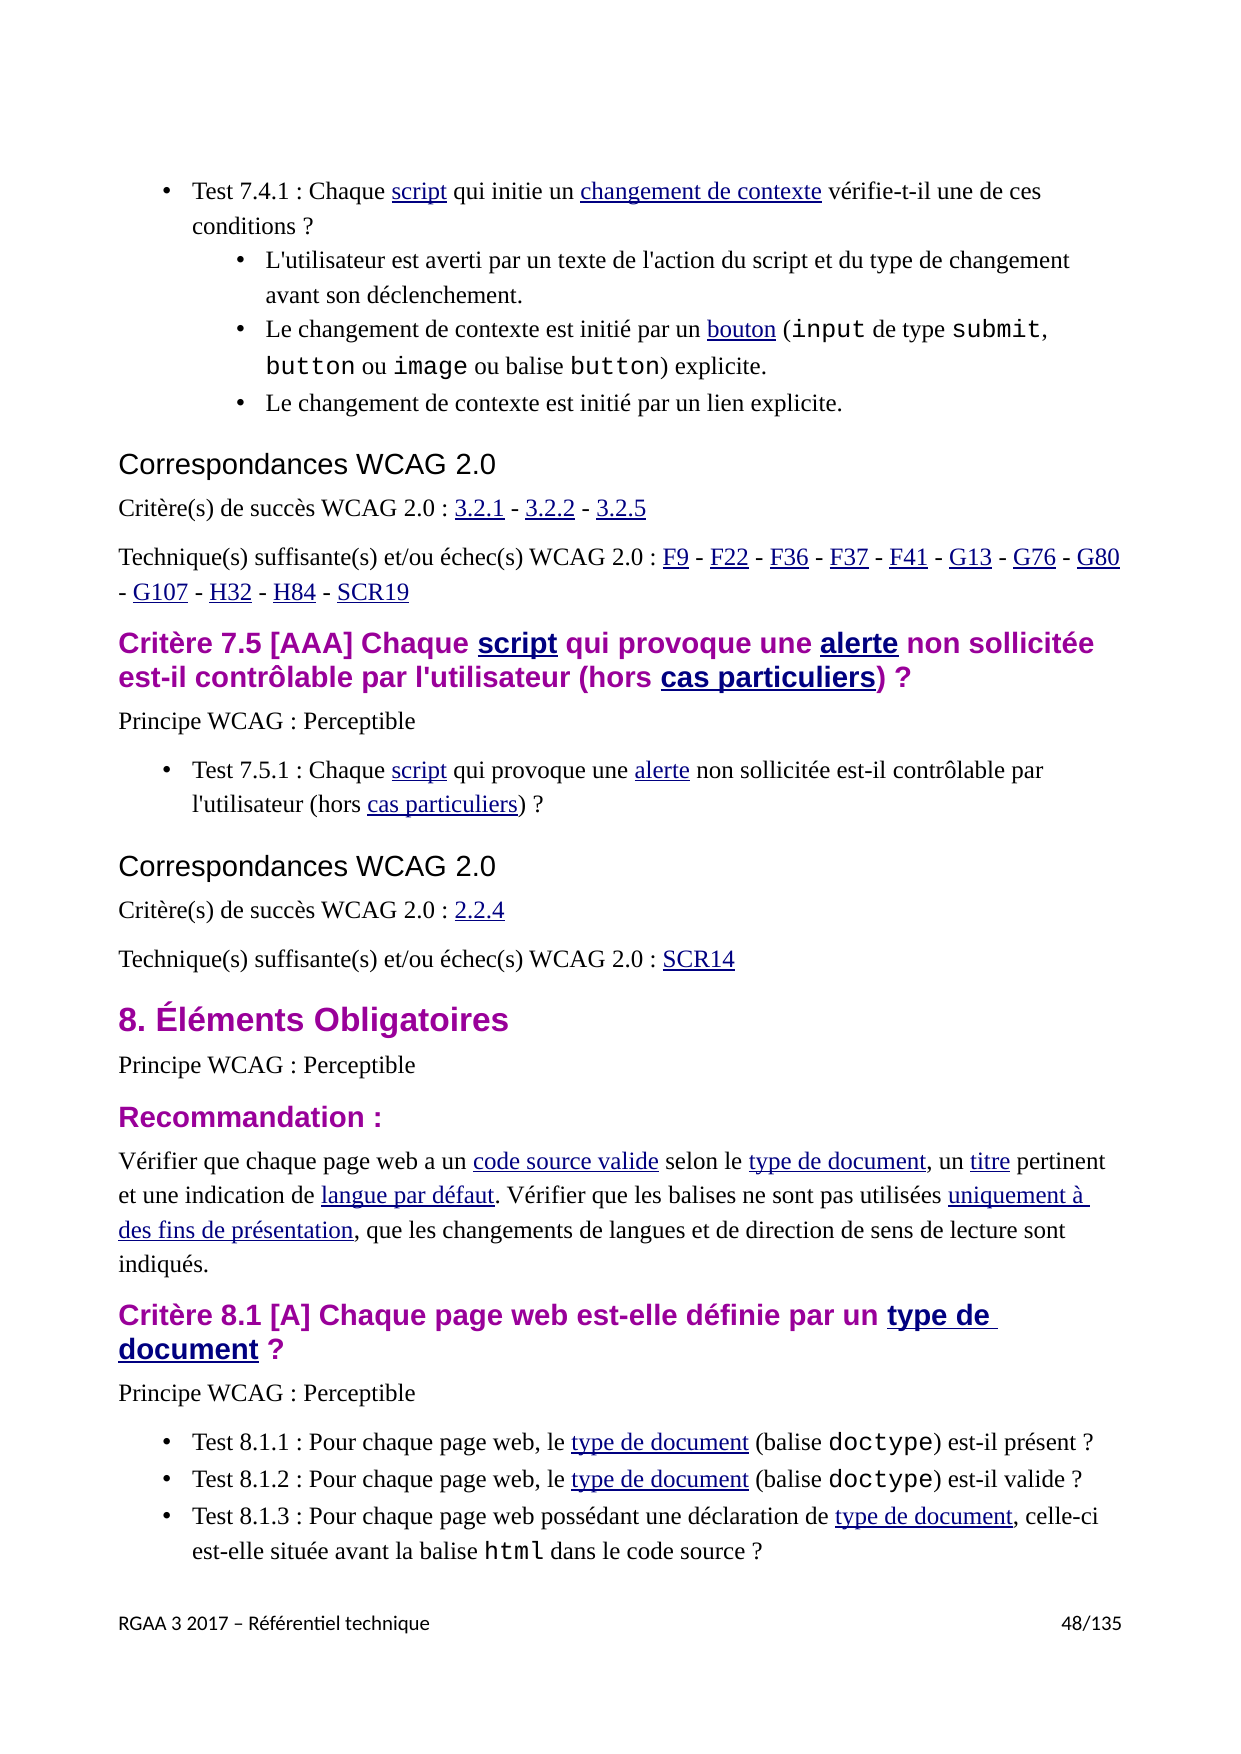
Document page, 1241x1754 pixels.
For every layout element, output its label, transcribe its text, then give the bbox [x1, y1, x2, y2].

list Le changement de contexte est initié par un lien explicite. [236, 388, 1122, 417]
text Technique(s) suffisante(s) et/ou échec(s) WCAG 2.0 : F9 - F22 - F36 - F37 - F41 - G13 - G76 - G80 - G107 - H32 - H84 - SCR19 [118, 542, 1122, 606]
subtitle Correspondances WCAG 2.0 [118, 849, 1122, 882]
text Principe WCAG : Perceptible [118, 706, 1122, 735]
subtitle Correspondances WCAG 2.0 [118, 447, 1122, 481]
text Technique(s) suffisante(s) et/ou échec(s) WCAG 2.0 : SCR14 [118, 944, 1122, 973]
text Critère(s) de succès WCAG 2.0 : 2.2.4 [118, 895, 1122, 924]
subtitle 8. Éléments Obligatoires [118, 999, 1122, 1038]
text Principe WCAG : Perceptible [118, 1378, 1122, 1407]
list Test 8.1.3 : Pour chaque page web possédant une déclaration de type de document, celle-ci est-elle située avant la balise html dans le code source ? [162, 1501, 1122, 1567]
subtitle Critère 7.5 [AAA] Chaque script qui provoque une alerte non sollicitée est-il contrôlable par l'utilisateur (hors cas particuliers) ? [118, 626, 1122, 693]
list Le changement de contexte est initié par un bouton (input de type submit, button ou image ou balise button) explicite. [236, 314, 1122, 382]
text Critère(s) de succès WCAG 2.0 : 3.2.1 - 3.2.2 - 3.2.5 [118, 493, 1122, 522]
list L'utilisateur est averti par un texte de l'action du script et du type de changement avant son déclenchement. [236, 245, 1122, 308]
list Test 7.5.1 : Chaque script qui provoque une alerte non sollicitée est-il contrôlable par l'utilisateur (hors cas particuliers) ? [162, 755, 1122, 818]
text Vérifier que chaque page web a un code source valide selon le type de document, un titre pertinent et une indication de langue par défaut. Vérifier que les balises ne sont pas utilisées uniquement à des fins de présentation, que les changements de langues et de direction de sens de lecture sont indiqués. [118, 1146, 1122, 1278]
subtitle Critère 8.1 [A] Chaque page web est-elle définie par un type de document ? [118, 1298, 1122, 1366]
text Principe WCAG : Perceptible [118, 1051, 1122, 1079]
subtitle Recommandation : [118, 1099, 1122, 1133]
list Test 8.1.2 : Pour chaque page web, le type de document (balise doctype) est-il valide ? [162, 1464, 1122, 1495]
list Test 7.4.1 : Chaque script qui initie un changement de contexte vérifie-t-il une de ces conditions ? [162, 176, 1122, 239]
list Test 8.1.1 : Pour chaque page web, le type de document (balise doctype) est-il présent ? [162, 1427, 1122, 1458]
